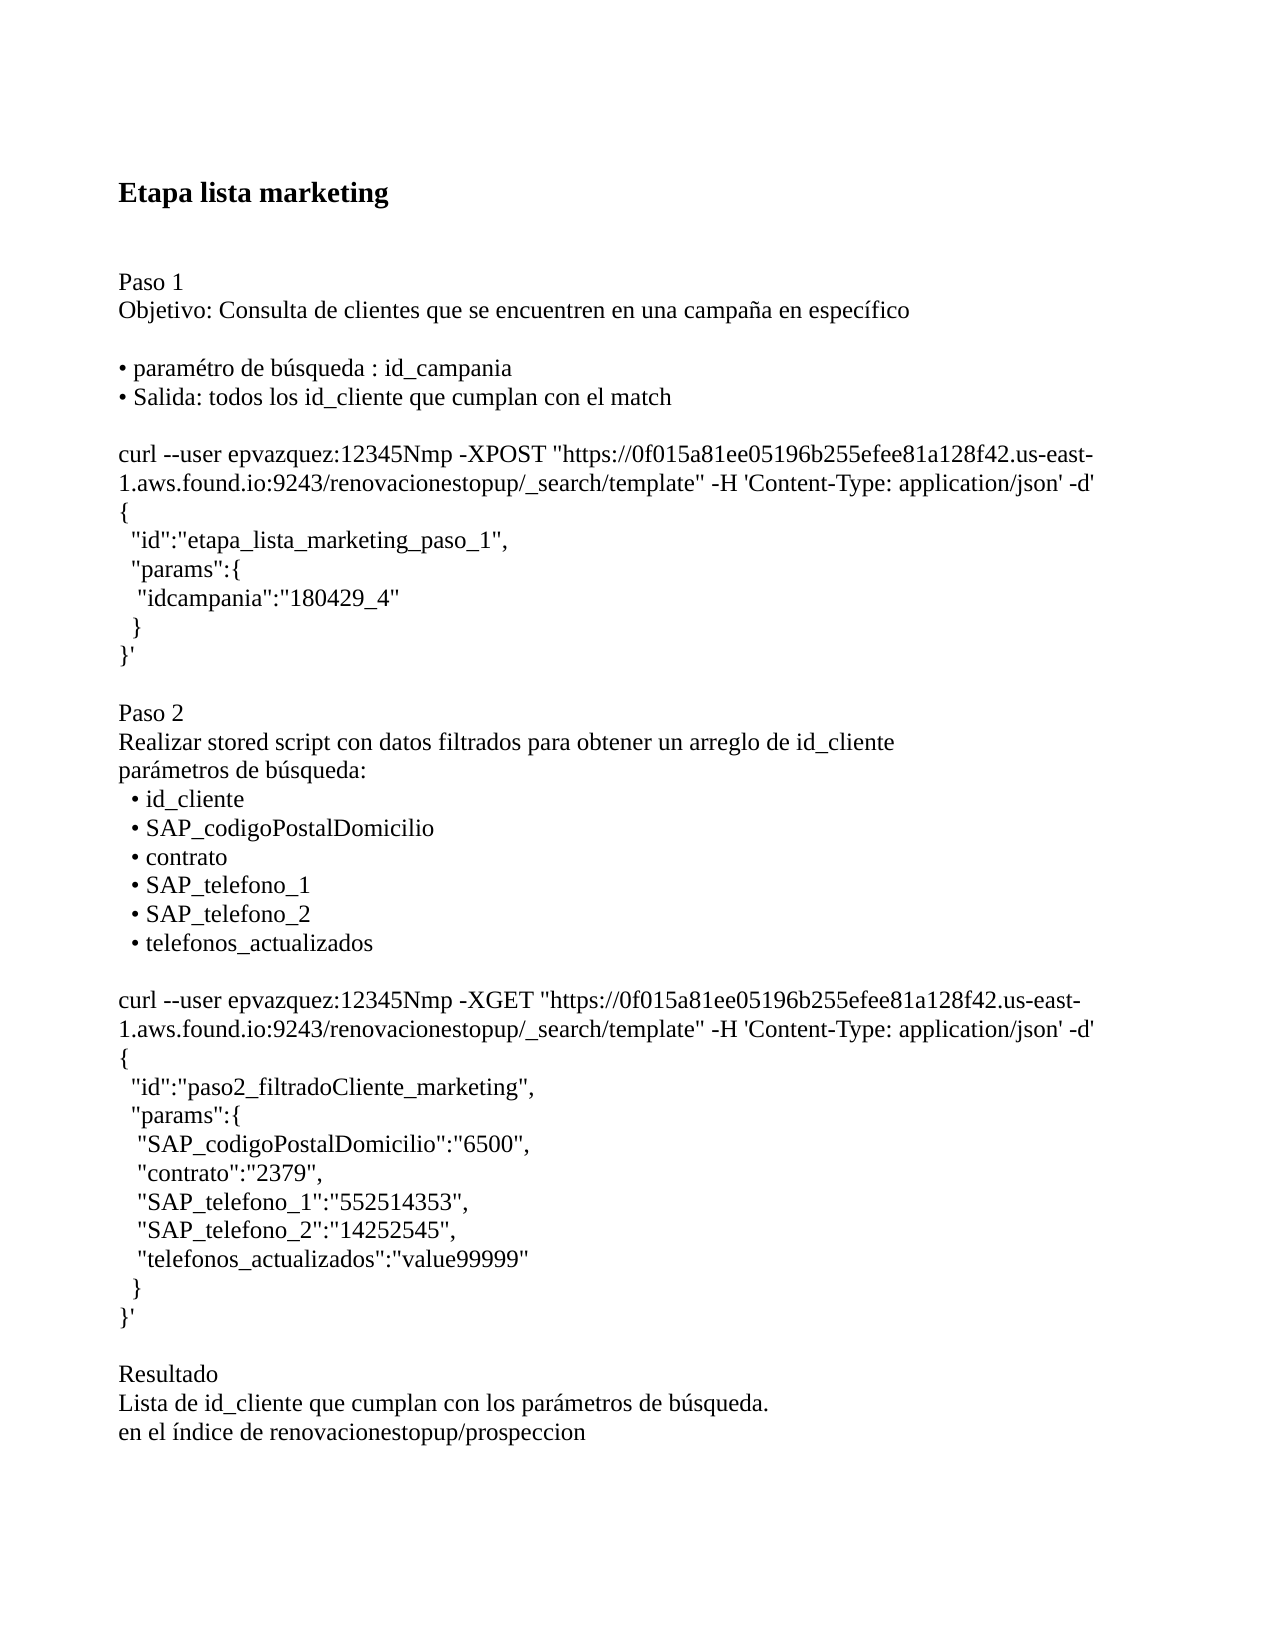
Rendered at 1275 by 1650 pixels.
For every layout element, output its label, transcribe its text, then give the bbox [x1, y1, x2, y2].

text "telefonos_actualizados":"value99999" [118, 1244, 1157, 1273]
text Realizar stored script con datos filtrados para obtener un arreglo de id_cliente [118, 727, 1157, 755]
text • id_cliente [118, 784, 1157, 813]
text curl --user epvazquez:12345Nmp -XPOST "https://0f015a81ee05196b255efee81a128f42.us-east-1.aws.found.io:9243/renovacionestopup/_search/template" -H 'Content-Type: application/json' -d' [118, 439, 1157, 497]
text "id":"paso2_filtradoCliente_marketing", [118, 1072, 1157, 1100]
text "SAP_telefono_2":"14252545", [118, 1215, 1157, 1244]
text • contrato [118, 842, 1157, 870]
text • Salida: todos los id_cliente que cumplan con el match [118, 382, 1157, 410]
text curl --user epvazquez:12345Nmp -XGET "https://0f015a81ee05196b255efee81a128f42.us-east-1.aws.found.io:9243/renovacionestopup/_search/template" -H 'Content-Type: application/json' -d' [118, 985, 1157, 1043]
text "id":"etapa_lista_marketing_paso_1", [118, 525, 1157, 554]
text { [118, 497, 1157, 525]
text "params":{ [118, 554, 1157, 583]
text "SAP_telefono_1":"552514353", [118, 1187, 1157, 1215]
text Paso 2 [118, 698, 1157, 727]
text • paramétro de búsqueda : id_campania [118, 353, 1157, 382]
text } [118, 1273, 1157, 1302]
text }' [118, 1302, 1157, 1330]
text • telefonos_actualizados [118, 928, 1157, 957]
text • SAP_telefono_2 [118, 899, 1157, 928]
text parámetros de búsqueda: [118, 755, 1157, 784]
text Etapa lista marketing [118, 176, 1157, 209]
text • SAP_codigoPostalDomicilio [118, 813, 1157, 842]
text "params":{ [118, 1100, 1157, 1129]
text }' [118, 640, 1157, 669]
text Lista de id_cliente que cumplan con los parámetros de búsqueda. [118, 1388, 1157, 1417]
text "SAP_codigoPostalDomicilio":"6500", [118, 1129, 1157, 1158]
text { [118, 1043, 1157, 1072]
text Paso 1 [118, 267, 1157, 295]
text en el índice de renovacionestopup/prospeccion [118, 1417, 1157, 1445]
text "contrato":"2379", [118, 1158, 1157, 1187]
text Objetivo: Consulta de clientes que se encuentren en una campaña en específico [118, 295, 1157, 324]
text • SAP_telefono_1 [118, 870, 1157, 899]
text Resultado [118, 1359, 1157, 1388]
text "idcampania":"180429_4" [118, 583, 1157, 612]
text } [118, 612, 1157, 640]
